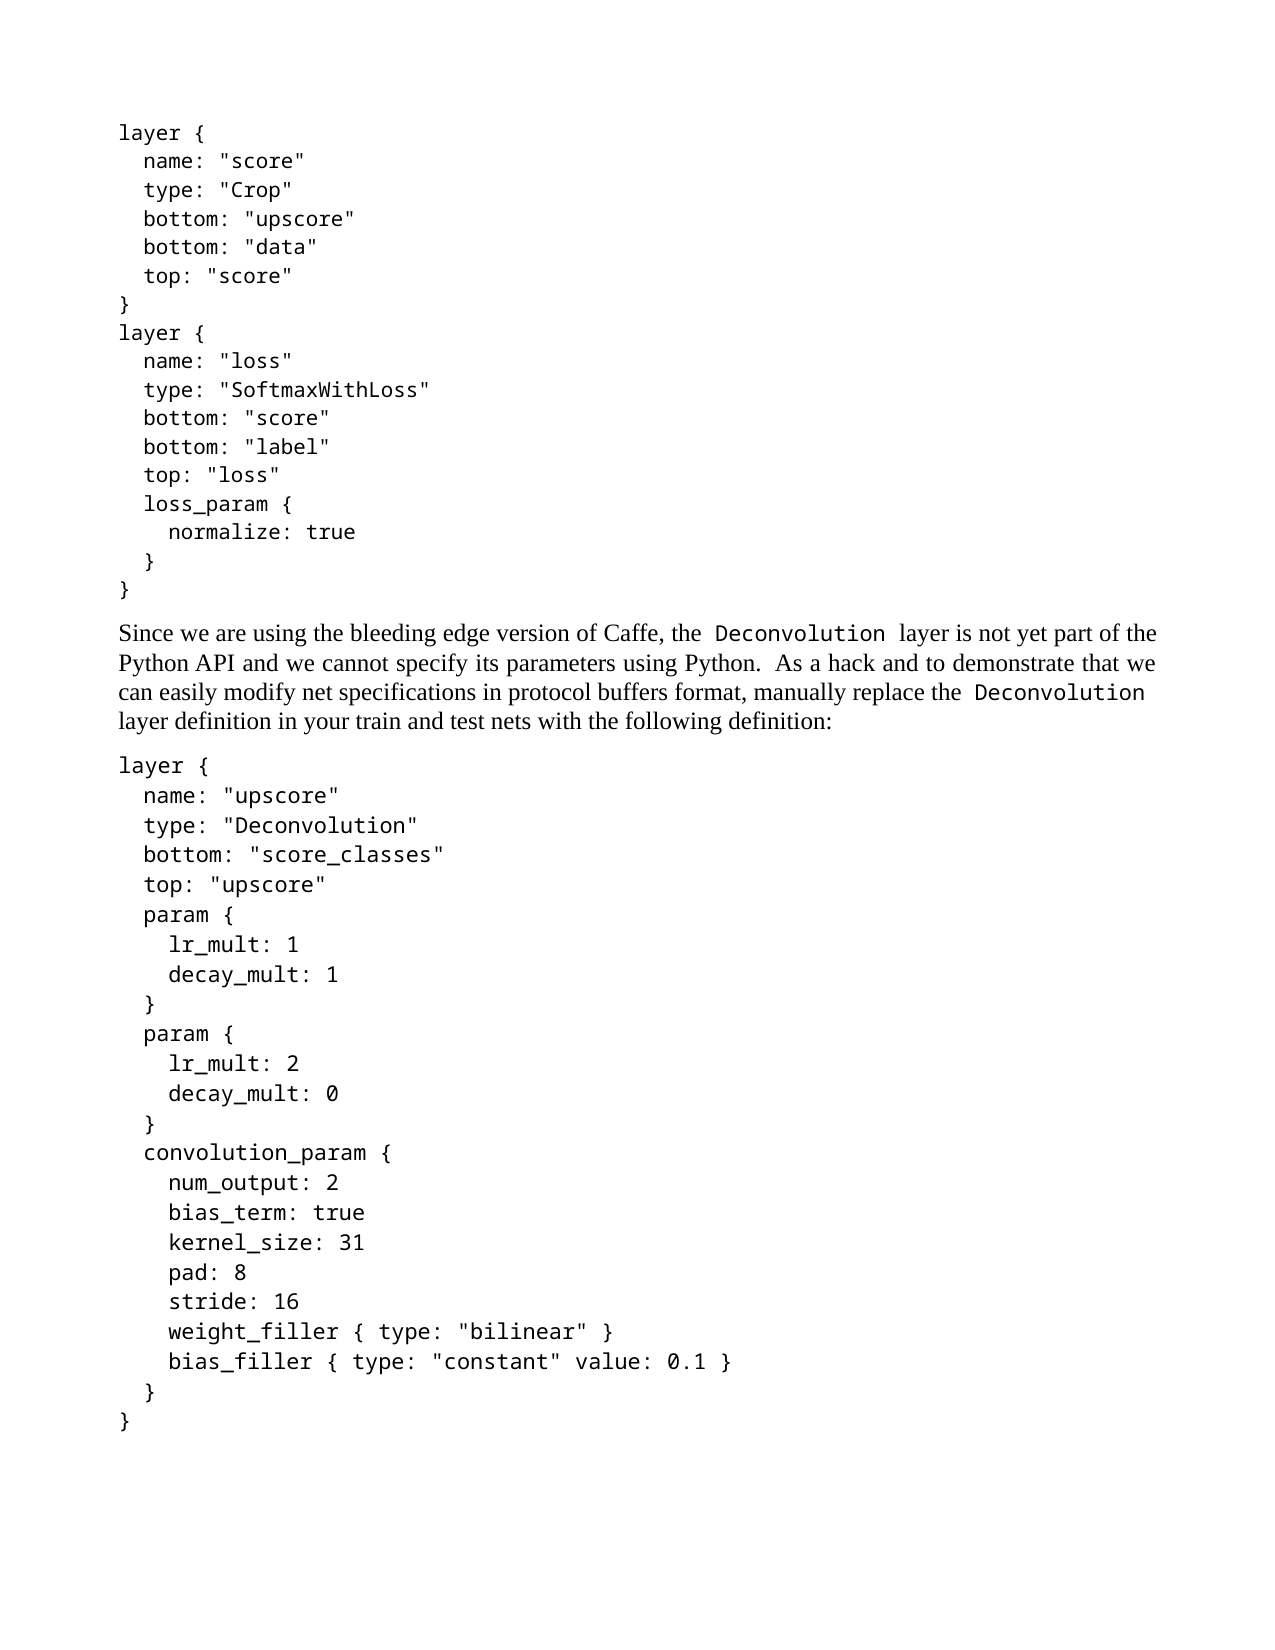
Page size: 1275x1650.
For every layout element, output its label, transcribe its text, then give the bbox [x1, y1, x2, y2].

text bottom: "upscore" [118, 204, 1157, 232]
text top: "upscore" [118, 869, 1157, 899]
text top: "score" [118, 261, 1157, 289]
text kernel_size: 31 [118, 1227, 1157, 1256]
text name: "score" [118, 147, 1157, 175]
text weight_filler { type: "bilinear" } [118, 1316, 1157, 1346]
text param { [118, 1018, 1157, 1048]
text layer { [118, 750, 1157, 780]
text } [118, 546, 1157, 574]
text type: "Crop" [118, 175, 1157, 204]
text } [118, 1107, 1157, 1137]
text bottom: "label" [118, 432, 1157, 460]
text type: "Deconvolution" [118, 809, 1157, 839]
text num_output: 2 [118, 1167, 1157, 1197]
text Since we are using the bleeding edge version of Caffe, the Deconvolution layer is not yet part of the Python API and we cannot specify its parameters using Python. As a hack and to demonstrate that we can easily modify net specifications in protocol buffers format, manually replace the Deconvolution layer definition in your train and test nets with the following definition: [118, 618, 1157, 735]
text } [118, 289, 1157, 318]
text name: "loss" [118, 346, 1157, 375]
text bias_filler { type: "constant" value: 0.1 } [118, 1346, 1157, 1376]
text stride: 16 [118, 1286, 1157, 1316]
text bottom: "score_classes" [118, 839, 1157, 869]
text param { [118, 899, 1157, 929]
text name: "upscore" [118, 780, 1157, 809]
text type: "SoftmaxWithLoss" [118, 375, 1157, 403]
text bottom: "score" [118, 403, 1157, 432]
text } [118, 1405, 1157, 1435]
text decay_mult: 1 [118, 958, 1157, 988]
text } [118, 1376, 1157, 1405]
text layer { [118, 118, 1157, 147]
text layer { [118, 318, 1157, 346]
text decay_mult: 0 [118, 1078, 1157, 1107]
text loss_param { [118, 489, 1157, 517]
text normalize: true [118, 517, 1157, 546]
text bottom: "data" [118, 232, 1157, 261]
text top: "loss" [118, 460, 1157, 489]
text lr_mult: 1 [118, 929, 1157, 958]
text pad: 8 [118, 1256, 1157, 1286]
text } [118, 574, 1157, 603]
text } [118, 988, 1157, 1018]
text convolution_param { [118, 1137, 1157, 1167]
text bias_term: true [118, 1197, 1157, 1227]
text lr_mult: 2 [118, 1048, 1157, 1078]
